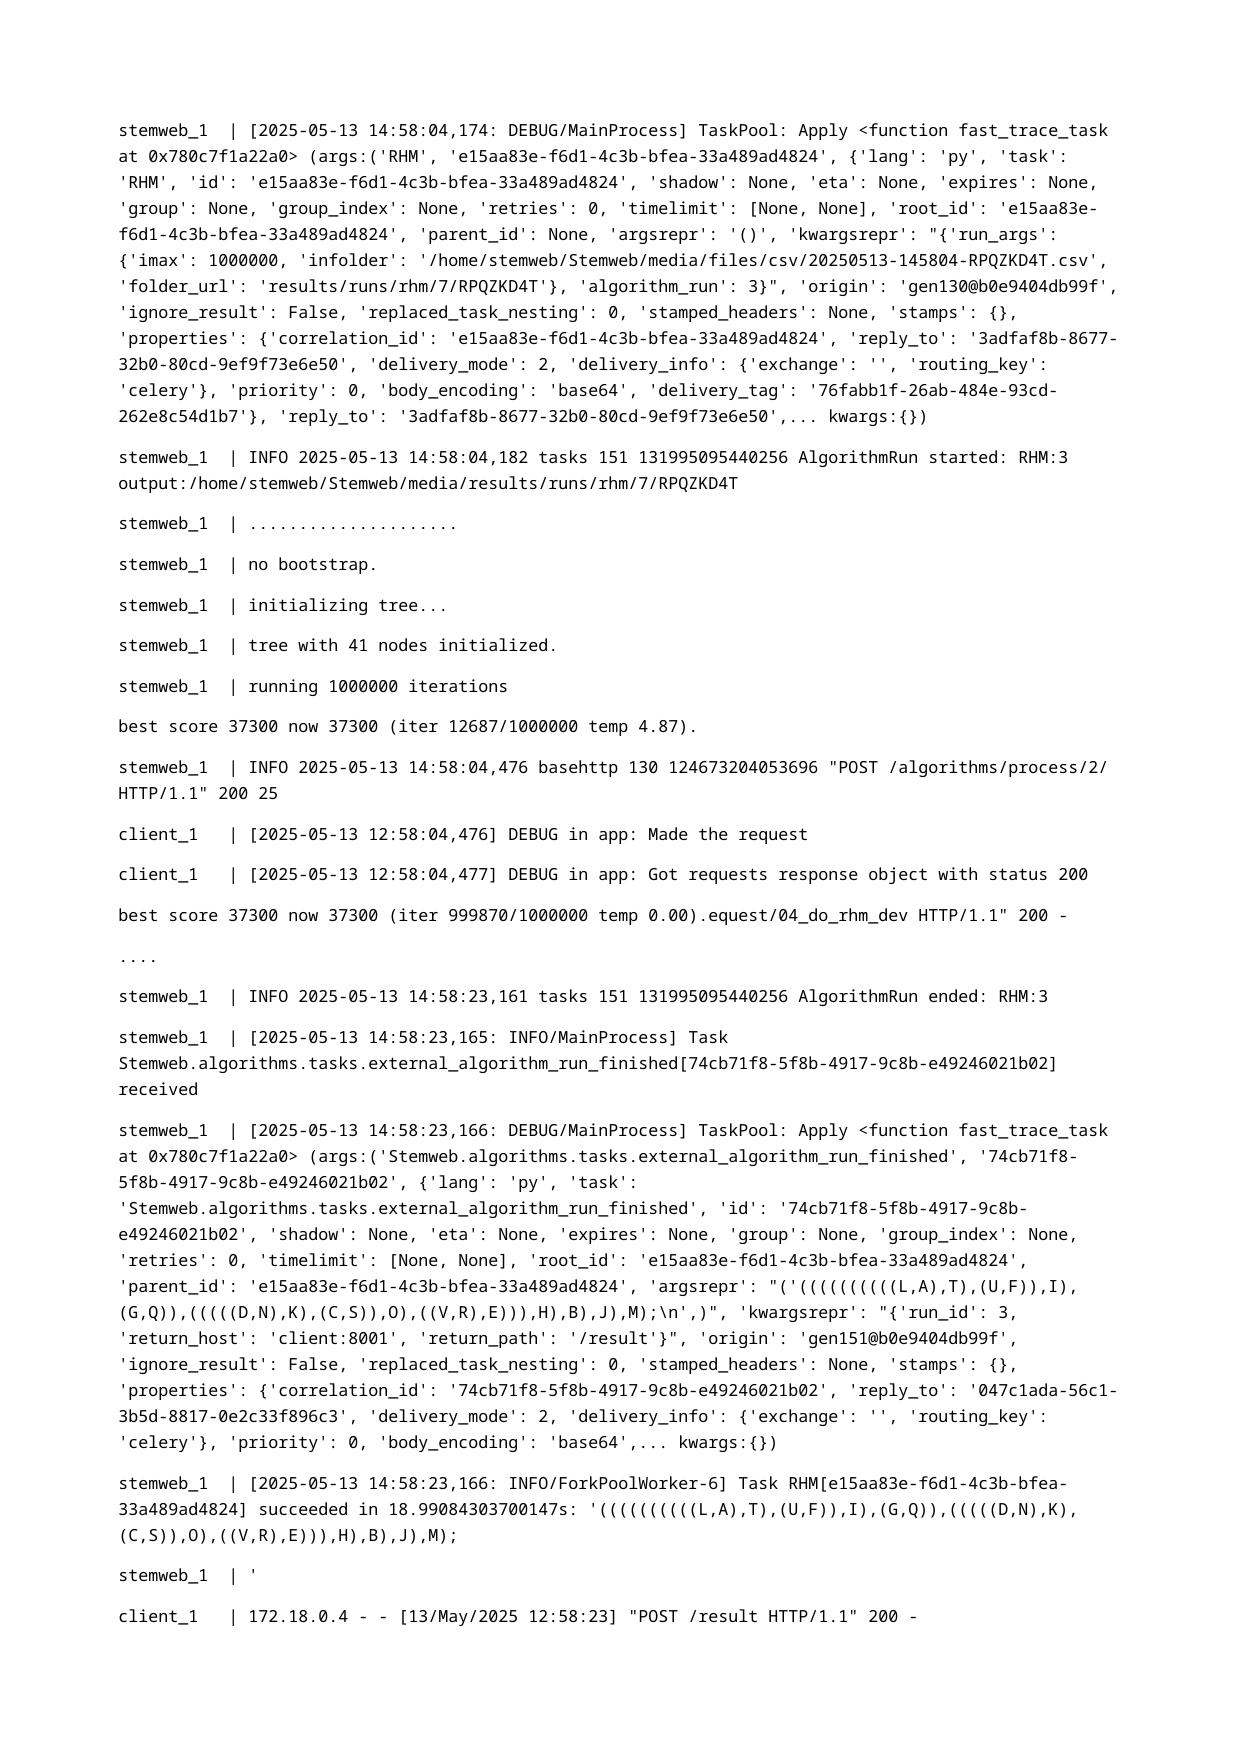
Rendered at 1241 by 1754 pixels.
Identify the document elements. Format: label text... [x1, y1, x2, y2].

text stemweb_1 | ' [118, 1564, 1122, 1587]
text .... [118, 944, 1122, 967]
text best score 37300 now 37300 (iter 12687/1000000 temp 4.87). [118, 715, 1122, 738]
text stemweb_1 | initializing tree... [118, 593, 1122, 616]
text client_1 | 172.18.0.4 - - [13/May/2025 12:58:23] "POST /result HTTP/1.1" 200 - [118, 1604, 1122, 1627]
text stemweb_1 | tree with 41 nodes initialized. [118, 634, 1122, 656]
text stemweb_1 | running 1000000 iterations [118, 674, 1122, 697]
text client_1 | [2025-05-13 12:58:04,476] DEBUG in app: Made the request [118, 822, 1122, 845]
text best score 37300 now 37300 (iter 999870/1000000 temp 0.00).equest/04_do_rhm_dev HTTP/1.1" 200 - [118, 903, 1122, 926]
text stemweb_1 | INFO 2025-05-13 14:58:23,161 tasks 151 131995095440256 AlgorithmRun ended: RHM:3 [118, 985, 1122, 1007]
text stemweb_1 | INFO 2025-05-13 14:58:04,476 basehttp 130 124673204053696 "POST /algorithms/process/2/ HTTP/1.1" 200 25 [118, 756, 1122, 804]
text stemweb_1 | [2025-05-13 14:58:23,165: INFO/MainProcess] Task Stemweb.algorithms.tasks.external_algorithm_run_finished[74cb71f8-5f8b-4917-9c8b-e49246021b02] received [118, 1025, 1122, 1100]
text stemweb_1 | [2025-05-13 14:58:04,174: DEBUG/MainProcess] TaskPool: Apply <function fast_trace_task at 0x780c7f1a22a0> (args:('RHM', 'e15aa83e-f6d1-4c3b-bfea-33a489ad4824', {'lang': 'py', 'task': 'RHM', 'id': 'e15aa83e-f6d1-4c3b-bfea-33a489ad4824', 'shadow': None, 'eta': None, 'expires': None, 'group': None, 'group_index': None, 'retries': 0, 'timelimit': [None, None], 'root_id': 'e15aa83e-f6d1-4c3b-bfea-33a489ad4824', 'parent_id': None, 'argsrepr': '()', 'kwargsrepr': "{'run_args': {'imax': 1000000, 'infolder': '/home/stemweb/Stemweb/media/files/csv/20250513-145804-RPQZKD4T.csv', 'folder_url': 'results/runs/rhm/7/RPQZKD4T'}, 'algorithm_run': 3}", 'origin': 'gen130@b0e9404db99f', 'ignore_result': False, 'replaced_task_nesting': 0, 'stamped_headers': None, 'stamps': {}, 'properties': {'correlation_id': 'e15aa83e-f6d1-4c3b-bfea-33a489ad4824', 'reply_to': '3adfaf8b-8677-32b0-80cd-9ef9f73e6e50', 'delivery_mode': 2, 'delivery_info': {'exchange': '', 'routing_key': 'celery'}, 'priority': 0, 'body_encoding': 'base64', 'delivery_tag': '76fabb1f-26ab-484e-93cd-262e8c54d1b7'}, 'reply_to': '3adfaf8b-8677-32b0-80cd-9ef9f73e6e50',... kwargs:{}) [118, 118, 1122, 427]
text client_1 | [2025-05-13 12:58:04,477] DEBUG in app: Got requests response object with status 200 [118, 863, 1122, 886]
text stemweb_1 | [2025-05-13 14:58:23,166: INFO/ForkPoolWorker-6] Task RHM[e15aa83e-f6d1-4c3b-bfea-33a489ad4824] succeeded in 18.99084303700147s: '((((((((((L,A),T),(U,F)),I),(G,Q)),(((((D,N),K),(C,S)),O),((V,R),E))),H),B),J),M); [118, 1471, 1122, 1546]
text stemweb_1 | no bootstrap. [118, 552, 1122, 575]
text stemweb_1 | [2025-05-13 14:58:23,166: DEBUG/MainProcess] TaskPool: Apply <function fast_trace_task at 0x780c7f1a22a0> (args:('Stemweb.algorithms.tasks.external_algorithm_run_finished', '74cb71f8-5f8b-4917-9c8b-e49246021b02', {'lang': 'py', 'task': 'Stemweb.algorithms.tasks.external_algorithm_run_finished', 'id': '74cb71f8-5f8b-4917-9c8b-e49246021b02', 'shadow': None, 'eta': None, 'expires': None, 'group': None, 'group_index': None, 'retries': 0, 'timelimit': [None, None], 'root_id': 'e15aa83e-f6d1-4c3b-bfea-33a489ad4824', 'parent_id': 'e15aa83e-f6d1-4c3b-bfea-33a489ad4824', 'argsrepr': "('((((((((((L,A),T),(U,F)),I),(G,Q)),(((((D,N),K),(C,S)),O),((V,R),E))),H),B),J),M);\n',)", 'kwargsrepr': "{'run_id': 3, 'return_host': 'client:8001', 'return_path': '/result'}", 'origin': 'gen151@b0e9404db99f', 'ignore_result': False, 'replaced_task_nesting': 0, 'stamped_headers': None, 'stamps': {}, 'properties': {'correlation_id': '74cb71f8-5f8b-4917-9c8b-e49246021b02', 'reply_to': '047c1ada-56c1-3b5d-8817-0e2c33f896c3', 'delivery_mode': 2, 'delivery_info': {'exchange': '', 'routing_key': 'celery'}, 'priority': 0, 'body_encoding': 'base64',... kwargs:{}) [118, 1118, 1122, 1453]
text stemweb_1 | INFO 2025-05-13 14:58:04,182 tasks 151 131995095440256 AlgorithmRun started: RHM:3 output:/home/stemweb/Stemweb/media/results/runs/rhm/7/RPQZKD4T [118, 445, 1122, 494]
text stemweb_1 | ..................... [118, 512, 1122, 534]
